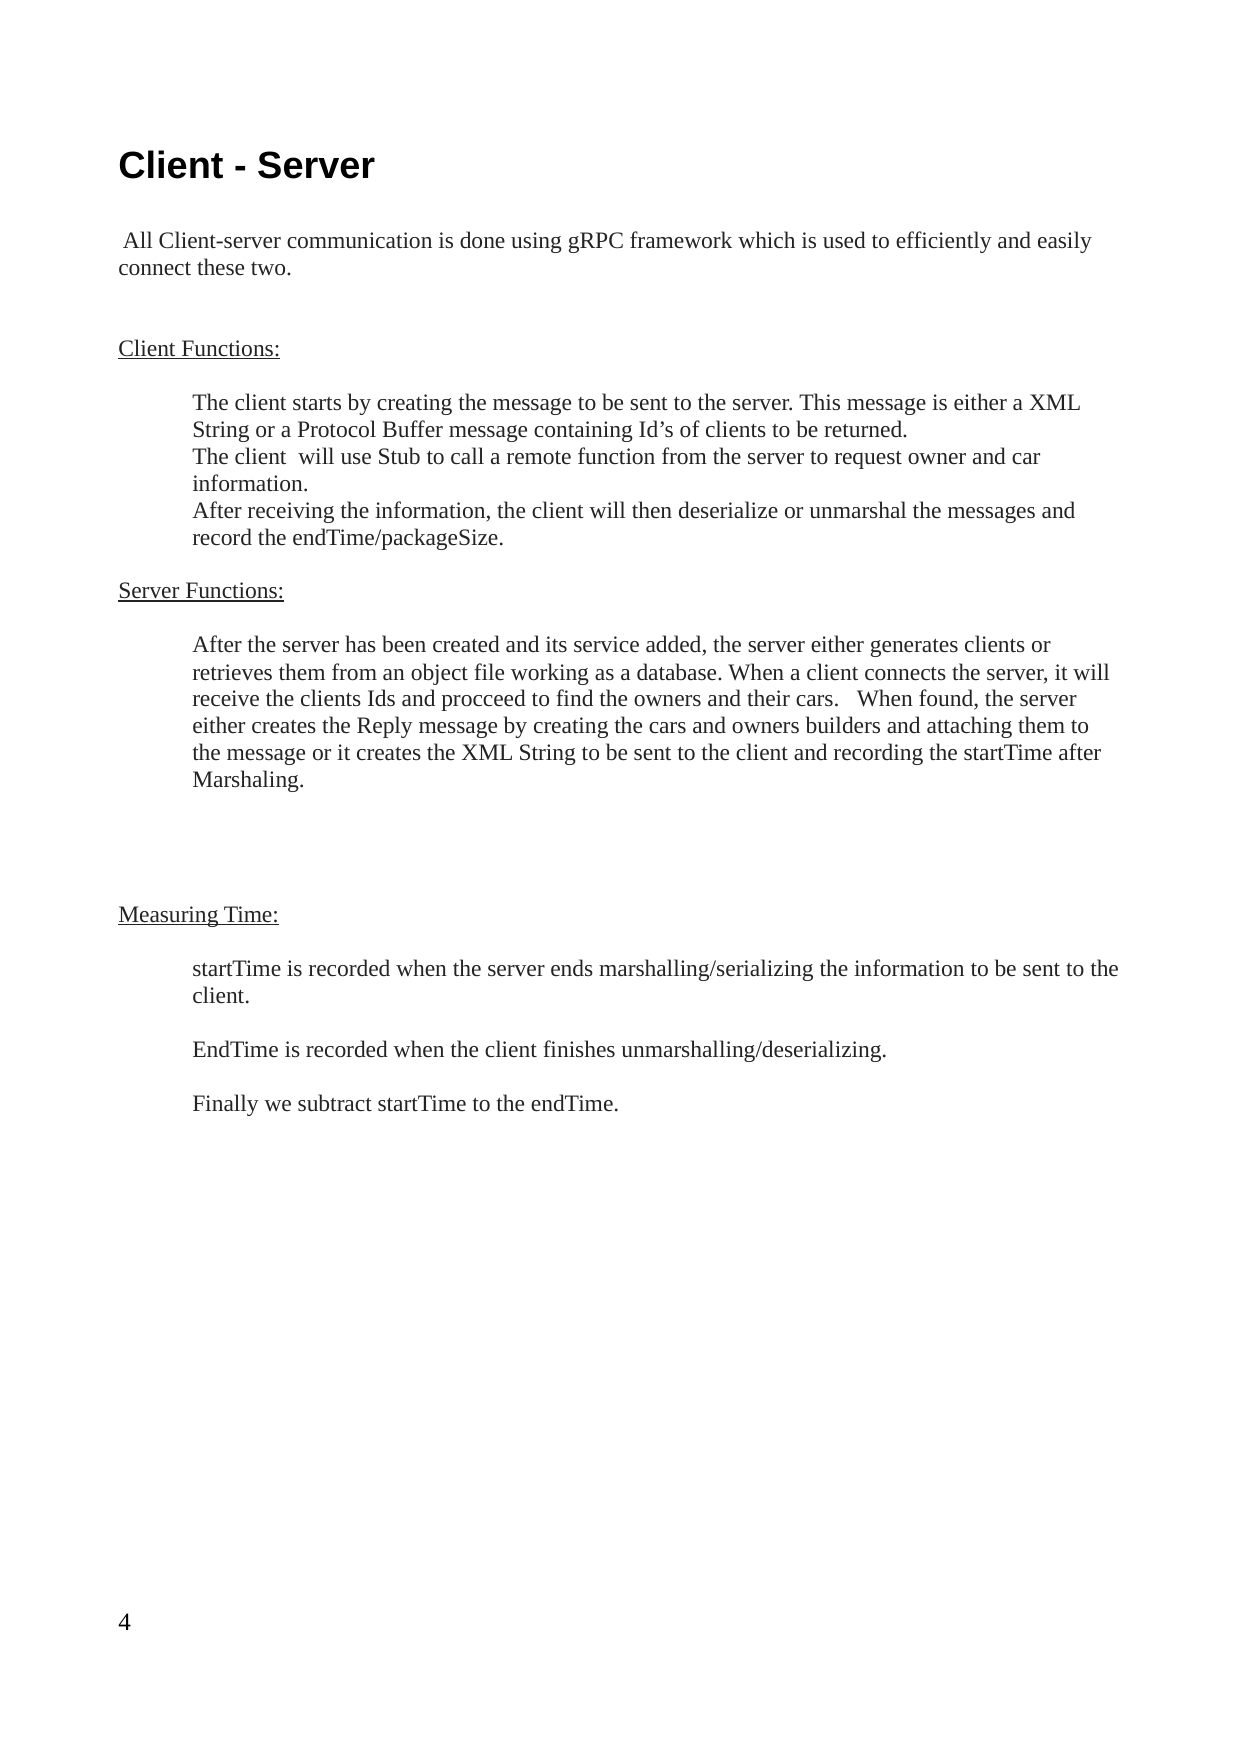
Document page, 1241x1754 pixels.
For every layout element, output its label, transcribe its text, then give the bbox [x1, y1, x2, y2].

text All Client-server communication is done using gRPC framework which is used to efficiently and easily connect these two. [118, 226, 1122, 280]
text After the server has been created and its service added, the server either generates clients or retrieves them from an object file working as a database. When a client connects the server, it will receive the clients Ids and procceed to find the owners and their cars. When found, the server either creates the Reply message by creating the cars and owners builders and attaching them to the message or it creates the XML String to be sent to the client and recording the startTime after Marshaling. [118, 631, 1122, 793]
text The client will use Stub to call a remote function from the server to request owner and car information. [118, 442, 1122, 496]
text Measuring Time: [118, 901, 1122, 928]
text After receiving the information, the client will then deserialize or unmarshal the messages and record the endTime/packageSize. [118, 496, 1122, 550]
text Server Functions: [118, 577, 1122, 604]
text The client starts by creating the message to be sent to the server. This message is either a XML String or a Protocol Buffer message containing Id’s of clients to be returned. [118, 388, 1122, 442]
text Finally we subtract startTime to the endTime. [118, 1089, 1122, 1117]
text EndTime is recorded when the client finishes unmarshalling/deserializing. [118, 1036, 1122, 1063]
text startTime is recorded when the server ends marshalling/serializing the information to be sent to the client. [118, 955, 1122, 1009]
subtitle Client - Server [118, 143, 1122, 187]
text Client Functions: [118, 334, 1122, 361]
